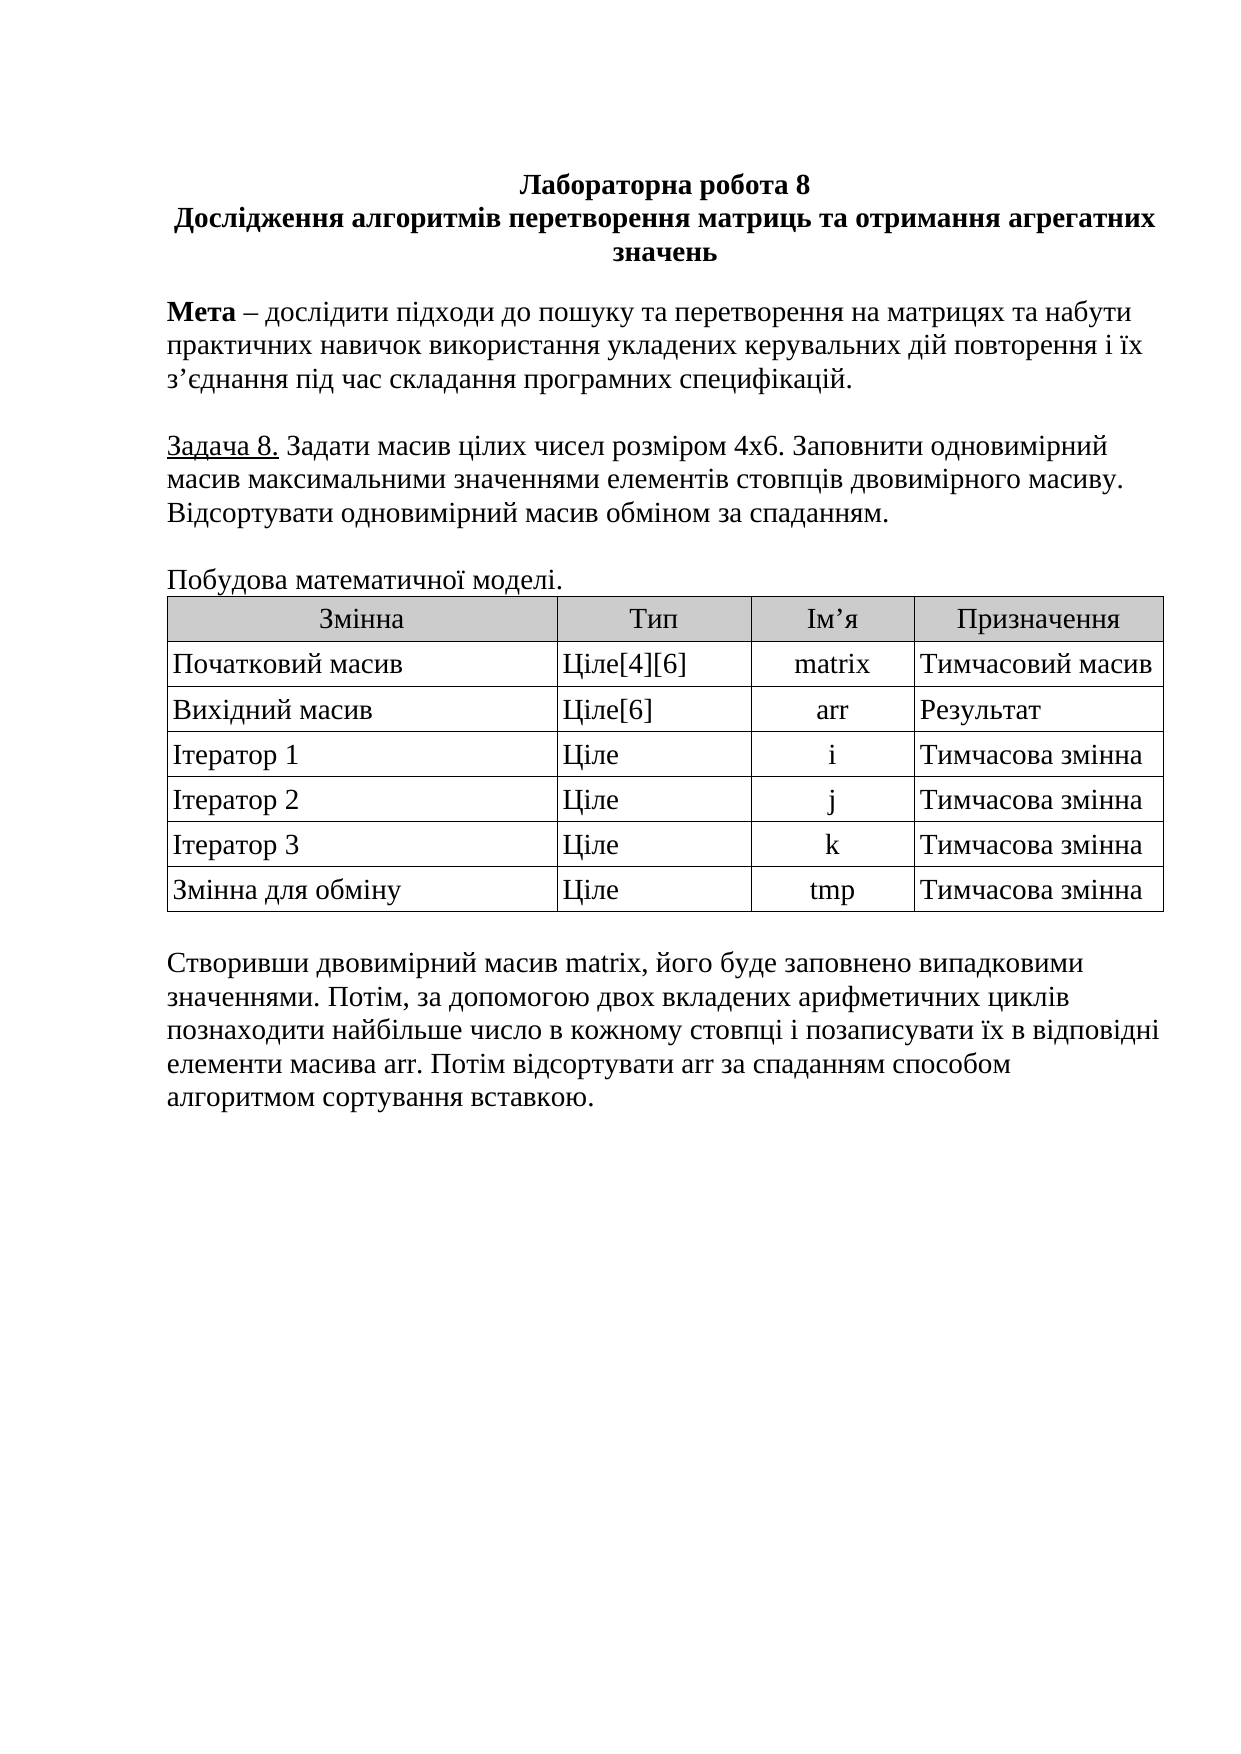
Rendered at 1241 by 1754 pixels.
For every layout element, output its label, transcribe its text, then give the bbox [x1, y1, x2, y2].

text Задача 8. Задати масив цілих чисел розміром 4х6. Заповнити одновимірний масив максимальними значеннями елементів стовпців двовимірного масиву. Відсортувати одновимірний масив обміном за спаданням. [167, 428, 1163, 529]
text Створивши двовимірний масив matrix, його буде заповнено випадковими значеннями. Потім, за допомогою двох вкладених арифметичних циклів познаходити найбільше число в кожному стовпці і позаписувати їх в відповідні елементи масива arr. Потім відсортувати arr за спаданням способом алгоритмом сортування вставкою. [167, 945, 1163, 1113]
table_cell Тимчасовий масив [915, 642, 1163, 686]
table_cell Ітератор 2 [168, 777, 557, 821]
table_cell Ціле[6] [558, 687, 751, 731]
table_cell Вихідний масив [168, 687, 557, 731]
table_cell Змінна для обміну [168, 867, 557, 911]
text Лабораторна робота 8 [167, 167, 1163, 200]
table_cell Ціле [558, 822, 751, 866]
table_cell Початковий масив [168, 642, 557, 686]
table_cell k [752, 822, 914, 866]
table_header Призначення [915, 597, 1163, 641]
table_cell Ітератор 1 [168, 732, 557, 776]
table_cell j [752, 777, 914, 821]
table_cell Тимчасова змінна [915, 777, 1163, 821]
table_cell Ціле [558, 732, 751, 776]
table_cell Ціле [558, 777, 751, 821]
text Дослідження алгоритмів перетворення матриць та отримання агрегатних значень [167, 200, 1163, 267]
table_header Ім’я [752, 597, 914, 641]
table_header Тип [558, 597, 751, 641]
table_cell Тимчасова змінна [915, 822, 1163, 866]
table_header Змінна [168, 597, 557, 641]
table_cell Тимчасова змінна [915, 732, 1163, 776]
text Мета – дослідити підходи до пошуку та перетворення на матрицях та набути практичних навичок використання укладених керувальних дій повторення і їх з’єднання під час складання програмних специфікацій. [167, 294, 1163, 394]
table_cell i [752, 732, 914, 776]
table_cell tmp [752, 867, 914, 911]
table_cell arr [752, 687, 914, 731]
table_cell Ціле[4][6] [558, 642, 751, 686]
table_cell Тимчасова змінна [915, 867, 1163, 911]
table_cell Результат [915, 687, 1163, 731]
table_cell matrix [752, 642, 914, 686]
text Побудова математичної моделі. [167, 562, 1163, 596]
table_cell Ціле [558, 867, 751, 911]
table_cell Ітератор 3 [168, 822, 557, 866]
